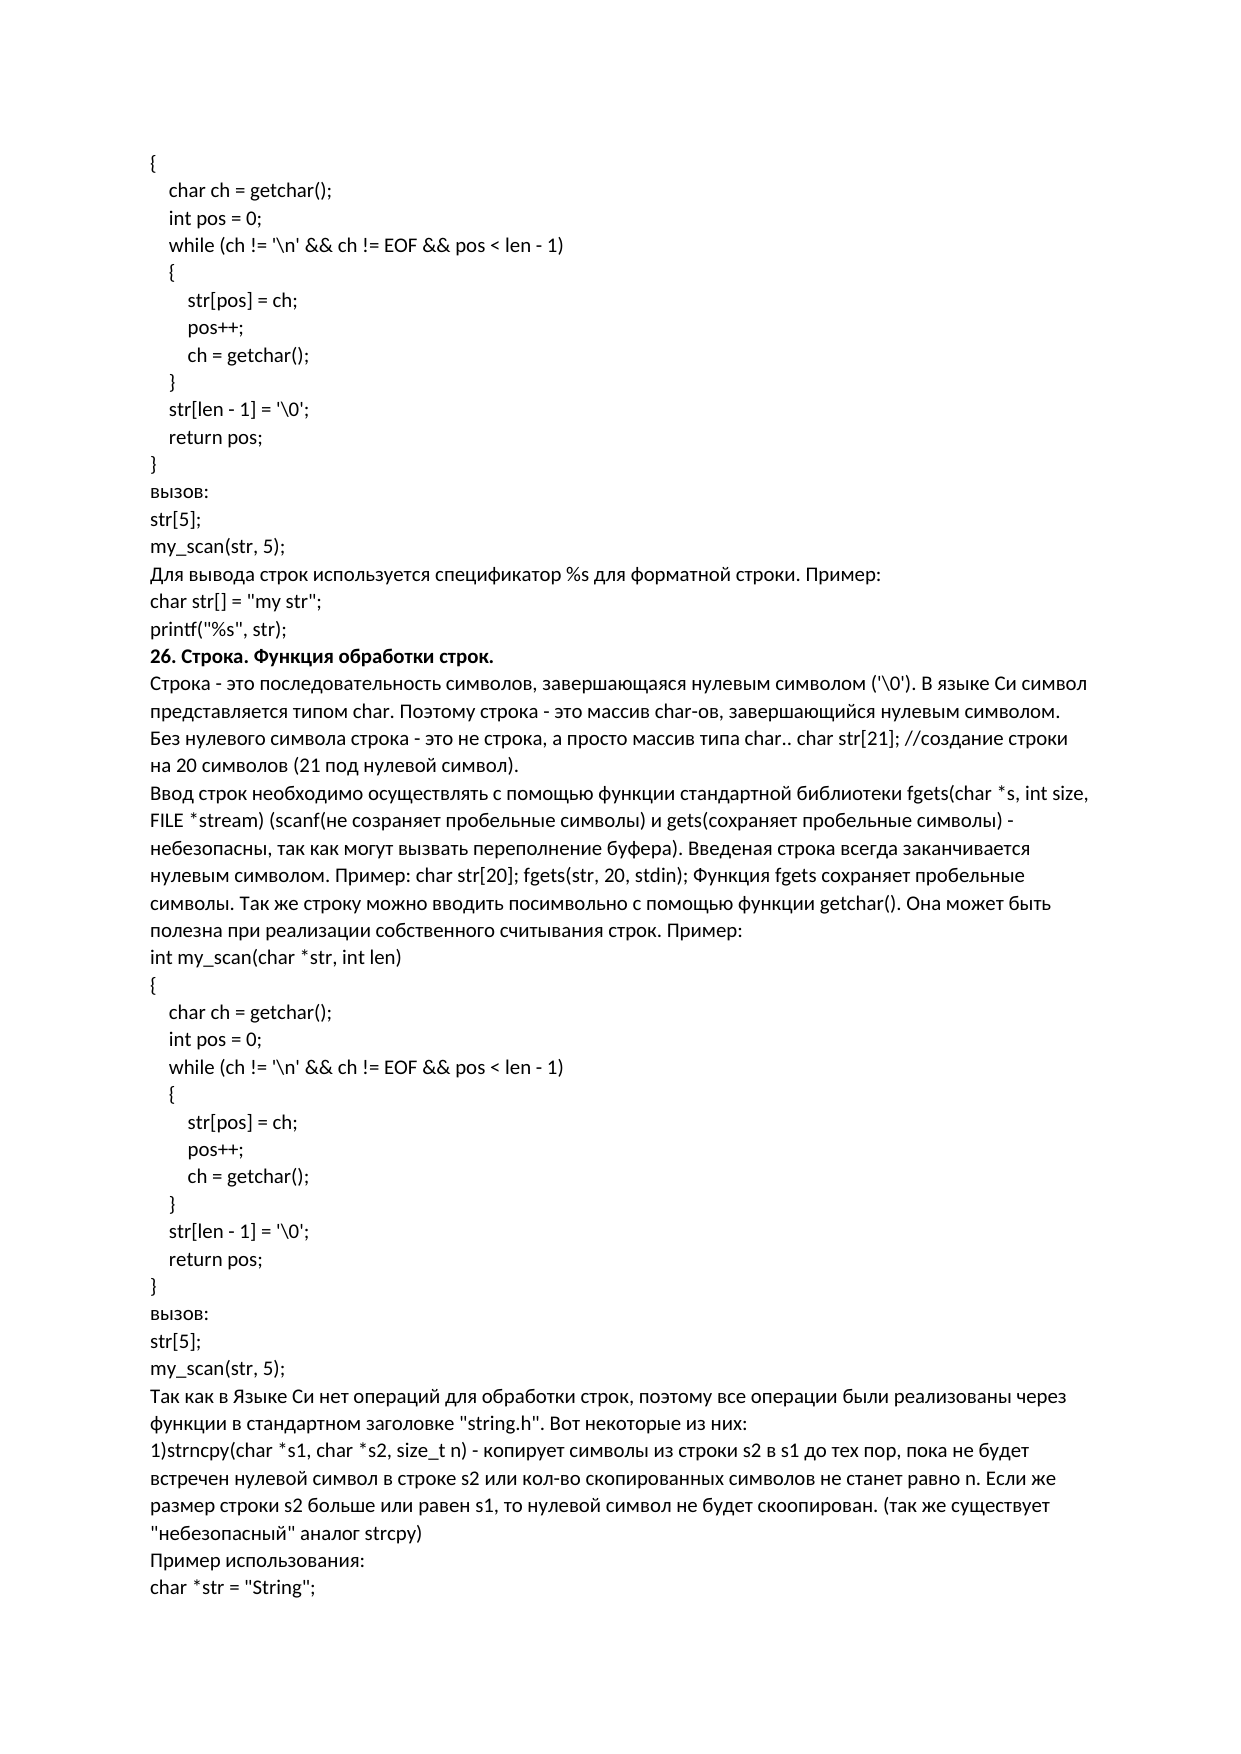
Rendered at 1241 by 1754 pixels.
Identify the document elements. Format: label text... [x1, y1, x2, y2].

text ch = getchar(); [150, 342, 1090, 367]
text { [150, 150, 1090, 175]
text вызов: [150, 1301, 1090, 1326]
text 26. Строка. Функция обработки строк. [150, 643, 1090, 668]
text Строка - это последовательность символов, завершающаяся нулевым символом ('\0'). В языке Си символ представляется типом char. Поэтому строка - это массив char-ов, завершающийся нулевым символом. Без нулевого символа строка - это не строка, а просто массив типа char.. char str[21]; //создание строки на 20 символов (21 под нулевой символ). [150, 671, 1090, 778]
text while (ch != '\n' && ch != EOF && pos < len - 1) [150, 1054, 1090, 1079]
text { [150, 972, 1090, 997]
text } [150, 369, 1090, 394]
text { [150, 1081, 1090, 1107]
text char ch = getchar(); [150, 999, 1090, 1025]
text } [150, 451, 1090, 477]
text while (ch != '\n' && ch != EOF && pos < len - 1) [150, 232, 1090, 258]
text str[5]; [150, 506, 1090, 532]
text } [150, 1191, 1090, 1216]
text ch = getchar(); [150, 1164, 1090, 1189]
text int pos = 0; [150, 1027, 1090, 1052]
text Для вывода строк используется спецификатор %s для форматной строки. Пример: char str[] = "my str"; [150, 561, 1090, 614]
text pos++; [150, 1136, 1090, 1162]
text str[5]; [150, 1328, 1090, 1353]
text str[pos] = ch; [150, 1109, 1090, 1134]
text { [150, 259, 1090, 285]
text Ввод строк необходимо осуществлять с помощью функции стандартной библиотеки fgets(char *s, int size, FILE *stream) (scanf(не созраняет пробельные символы) и gets(сохраняет пробельные символы) - небезопасны, так как могут вызвать переполнение буфера). Введеная строка всегда заканчивается нулевым символом. Пример: char str[20]; fgets(str, 20, stdin); Функция fgets сохраняет пробельные символы. Так же строку можно вводить посимвольно с помощью функции getchar(). Она может быть полезна при реализации собственного считывания строк. Пример: int my_scan(char *str, int len) [150, 780, 1090, 970]
text str[len - 1] = '\0'; [150, 1218, 1090, 1244]
text Так как в Языке Си нет операций для обработки строк, поэтому все операции были реализованы через функции в стандартном заголовке "string.h". Вот некоторые из них: 1)strncpy(char *s1, char *s2, size_t n) - копирует символы из строки s2 в s1 до тех пор, пока не будет встречен нулевой символ в строке s2 или кол-во скопированных символов не станет равно n. Если же размер строки s2 больше или равен s1, то нулевой символ не будет скоопирован. (так же существует "небезопасный" аналог strcpy) [150, 1383, 1090, 1545]
text return pos; [150, 1246, 1090, 1271]
text Пример использования: char *str = "String"; [150, 1547, 1090, 1600]
text str[len - 1] = '\0'; [150, 397, 1090, 422]
text char ch = getchar(); [150, 177, 1090, 203]
text pos++; [150, 314, 1090, 340]
text my_scan(str, 5); [150, 533, 1090, 559]
text вызов: [150, 479, 1090, 504]
text my_scan(str, 5); [150, 1355, 1090, 1381]
text printf("%s", str); [150, 616, 1090, 641]
text int pos = 0; [150, 205, 1090, 230]
text str[pos] = ch; [150, 287, 1090, 312]
text } [150, 1273, 1090, 1299]
text return pos; [150, 424, 1090, 449]
